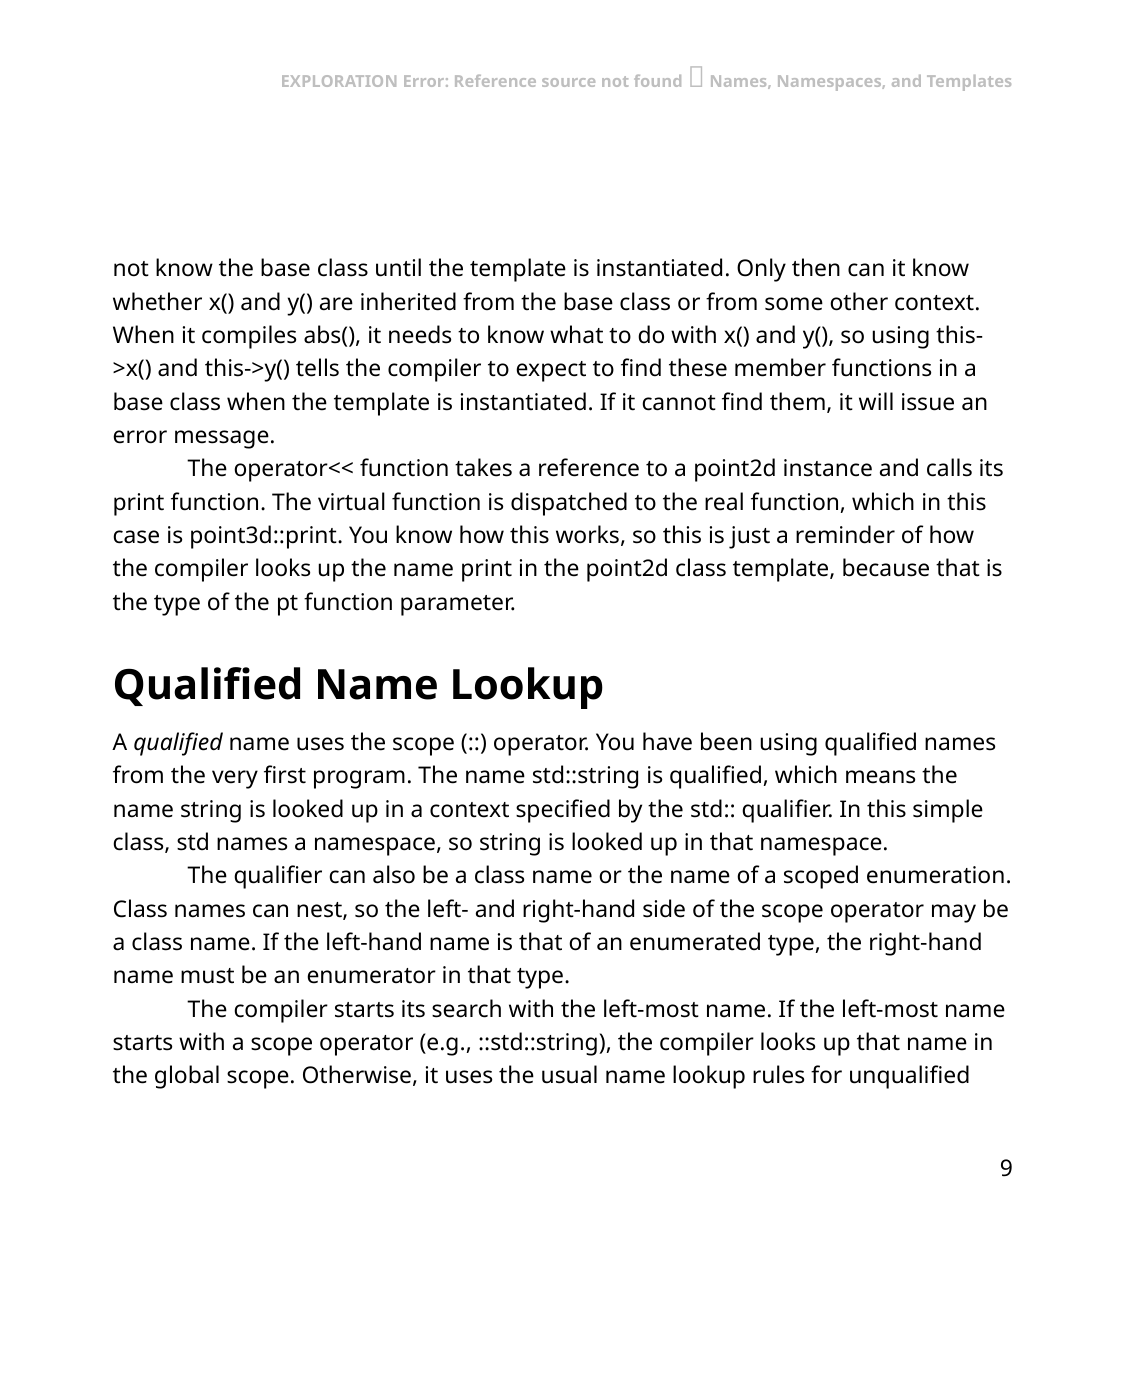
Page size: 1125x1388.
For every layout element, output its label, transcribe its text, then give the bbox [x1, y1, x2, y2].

text The qualifier can also be a class name or the name of a scoped enumeration. Class names can nest, so the left- and right-hand side of the scope operator may be a class name. If the left-hand name is that of an enumerated type, the right-hand name must be an enumerator in that type. [112, 857, 1012, 990]
text The operator<< function takes a reference to a point2d instance and calls its print function. The virtual function is dispatched to the real function, which in this case is point3d::print. You know how this works, so this is just a reminder of how the compiler looks up the name print in the point2d class template, because that is the type of the pt function parameter. [112, 450, 1012, 617]
text not know the base class until the template is instantiated. Only then can it know whether x() and y() are inherited from the base class or from some other context. When it compiles abs(), it needs to know what to do with x() and y(), so using this->x() and this->y() tells the compiler to expect to find these member functions in a base class when the template is instantiated. If it cannot find them, it will issue an error message. [112, 250, 1012, 450]
subtitle Qualified Name Lookup [112, 654, 1012, 711]
text The compiler starts its search with the left-most name. If the left-most name starts with a scope operator (e.g., ::std::string), the compiler looks up that name in the global scope. Otherwise, it uses the usual name lookup rules for unqualified [112, 990, 1012, 1090]
text A qualified name uses the scope (::) operator. You have been using qualified names from the very first program. The name std::string is qualified, which means the name string is looked up in a context specified by the std:: qualifier. In this simple class, std names a namespace, so string is looked up in that namespace. [112, 724, 1012, 857]
